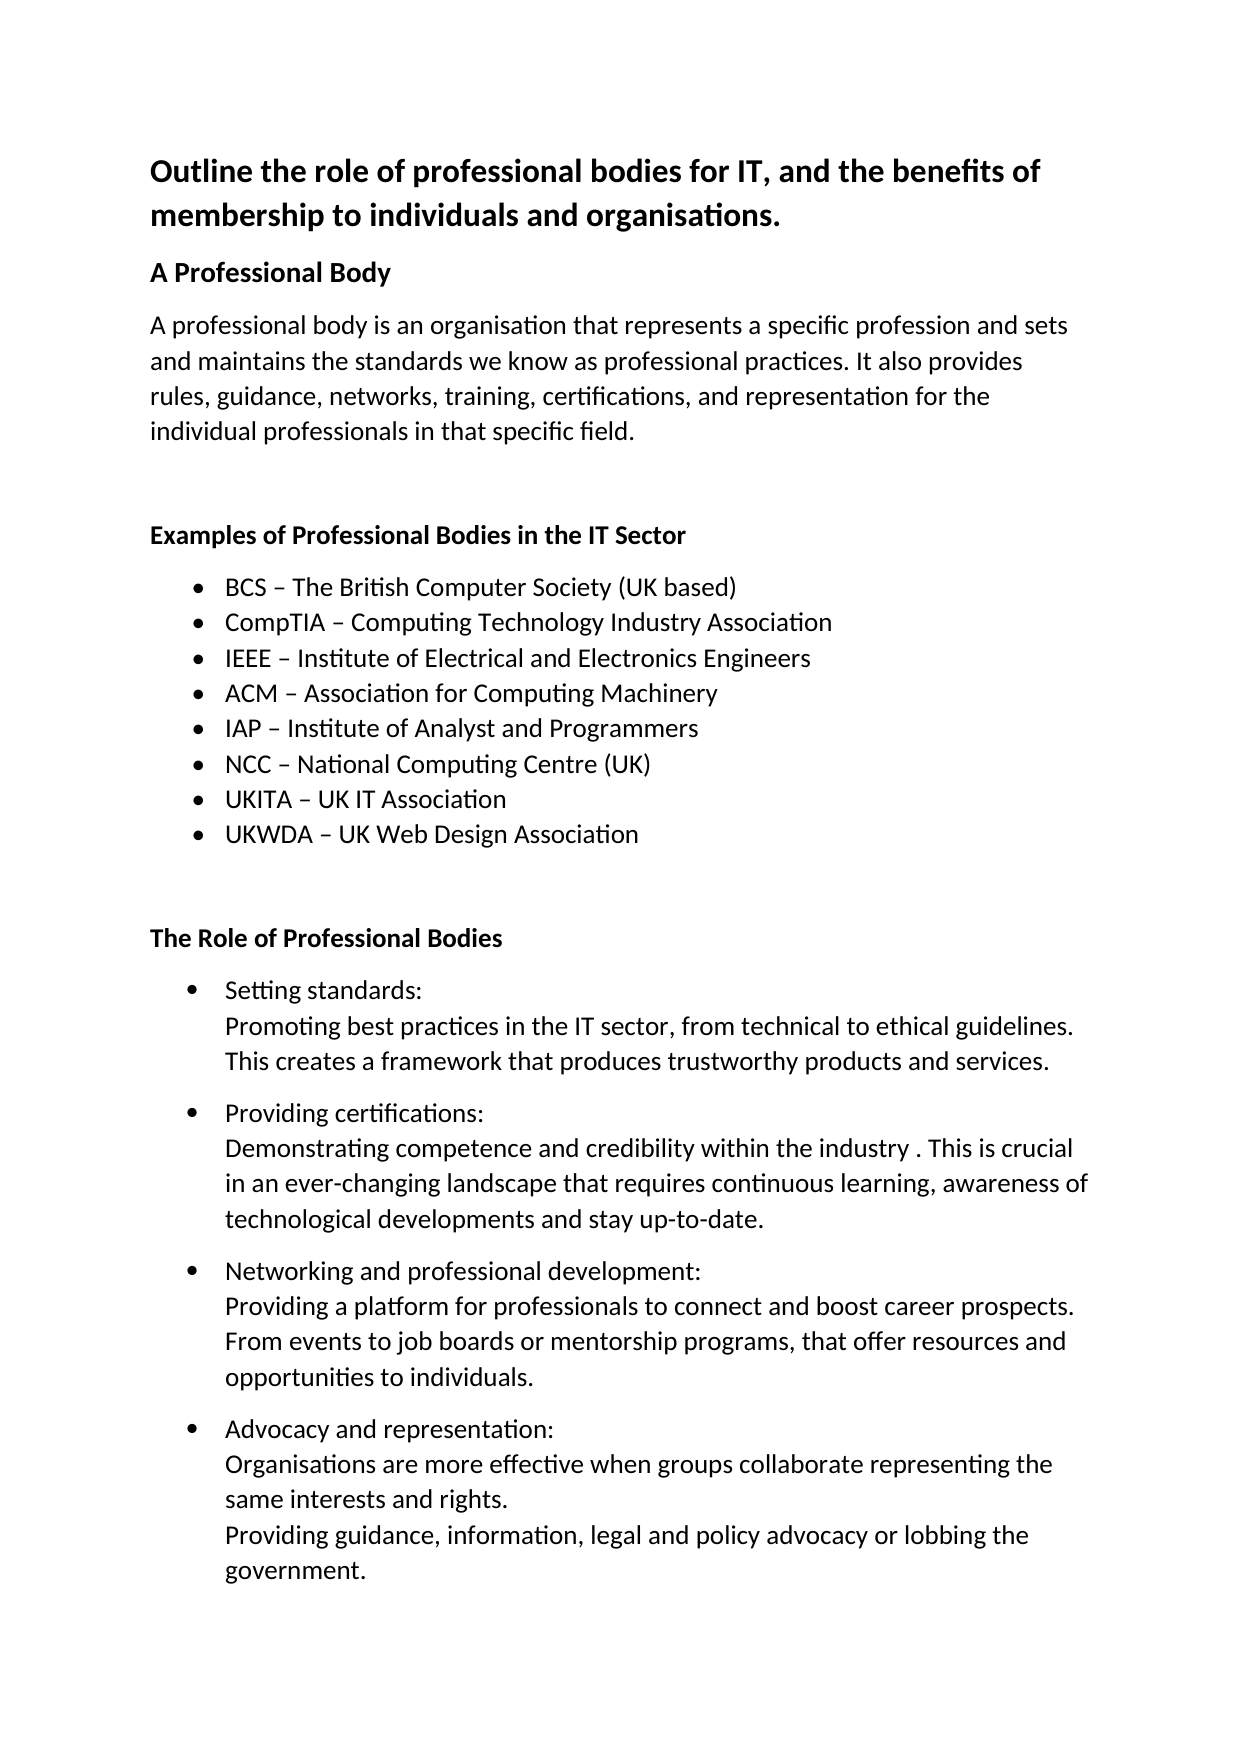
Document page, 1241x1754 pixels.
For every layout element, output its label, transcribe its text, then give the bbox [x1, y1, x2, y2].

text Examples of Professional Bodies in the IT Sector [150, 518, 1090, 551]
list Setting standards: Promoting best practices in the IT sector, from technical to ethical guidelines. This creates a framework that produces trustworthy products and services. [187, 973, 1090, 1077]
text Outline the role of professional bodies for IT, and the benefits of membership to individuals and organisations. [150, 150, 1090, 234]
text • BCS – The British Computer Society (UK based) • CompTIA – Computing Technology Industry Association • IEEE – Institute of Electrical and Electronics Engineers • ACM – Association for Computing Machinery • IAP – Institute of Analyst and Programmers • NCC – National Computing Centre (UK) • UKITA – UK IT Association • UKWDA – UK Web Design Association [191, 570, 1090, 851]
list Advocacy and representation: Organisations are more effective when groups collaborate representing the same interests and rights. Providing guidance, information, legal and policy advocacy or lobbing the government. [187, 1412, 1090, 1586]
list Providing certifications: Demonstrating competence and credibility within the industry . This is crucial in an ever-changing landscape that requires continuous learning, awareness of technological developments and stay up-to-date. [187, 1096, 1090, 1235]
text A professional body is an organisation that represents a specific profession and sets and maintains the standards we know as professional practices. It also provides rules, guidance, networks, training, certifications, and representation for the individual professionals in that specific field. [150, 308, 1090, 447]
text A Professional Body [150, 254, 1090, 289]
text The Role of Professional Bodies [150, 921, 1090, 954]
list Networking and professional development: Providing a platform for professionals to connect and boost career prospects. From events to job boards or mentorship programs, that offer resources and opportunities to individuals. [187, 1254, 1090, 1393]
